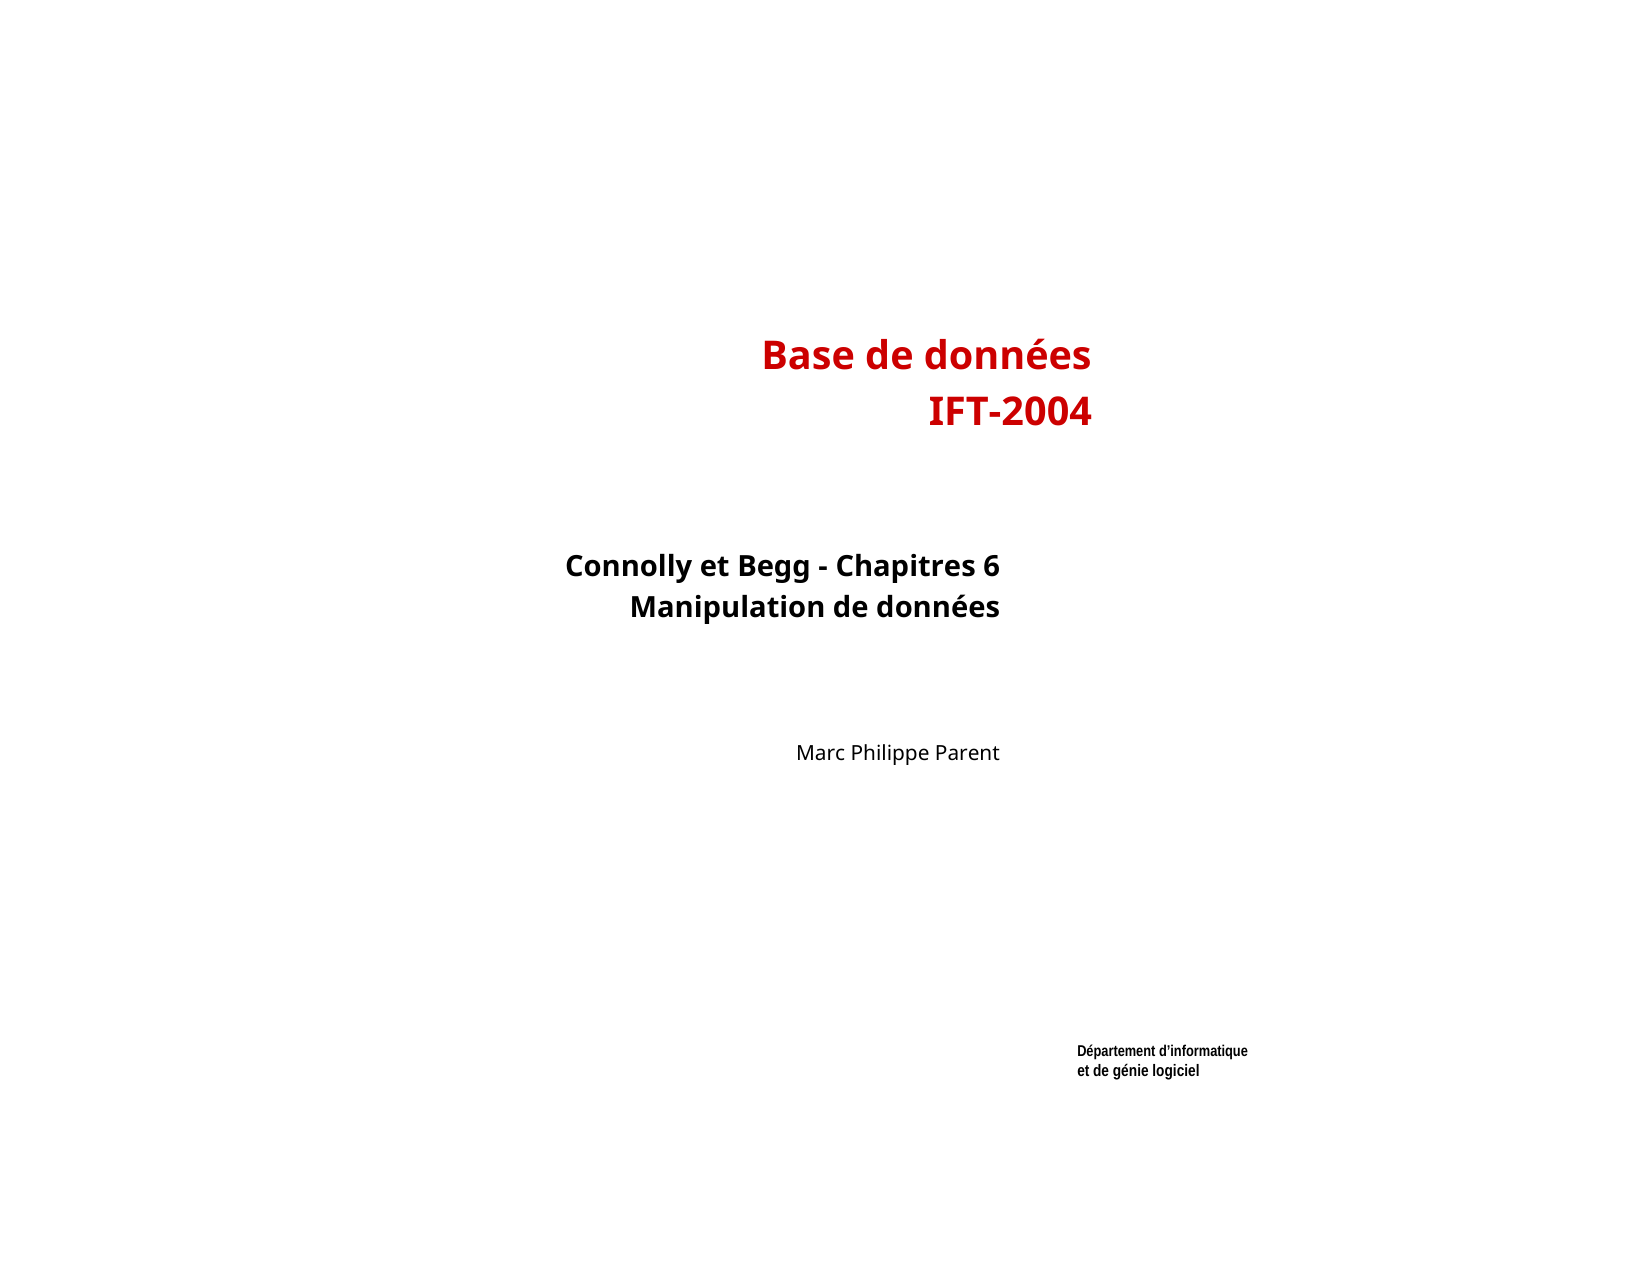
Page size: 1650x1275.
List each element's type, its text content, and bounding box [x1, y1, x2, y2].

text et de génie logiciel [1077, 1061, 1500, 1080]
text Connolly et Begg - Chapitres 6 [150, 545, 1000, 584]
text Base de données [150, 327, 1092, 381]
text IFT-2004 [150, 383, 1092, 437]
text Manipulation de données [150, 587, 1000, 626]
text Département d’informatique [1077, 1041, 1500, 1059]
text Marc Philippe Parent [796, 738, 1500, 766]
